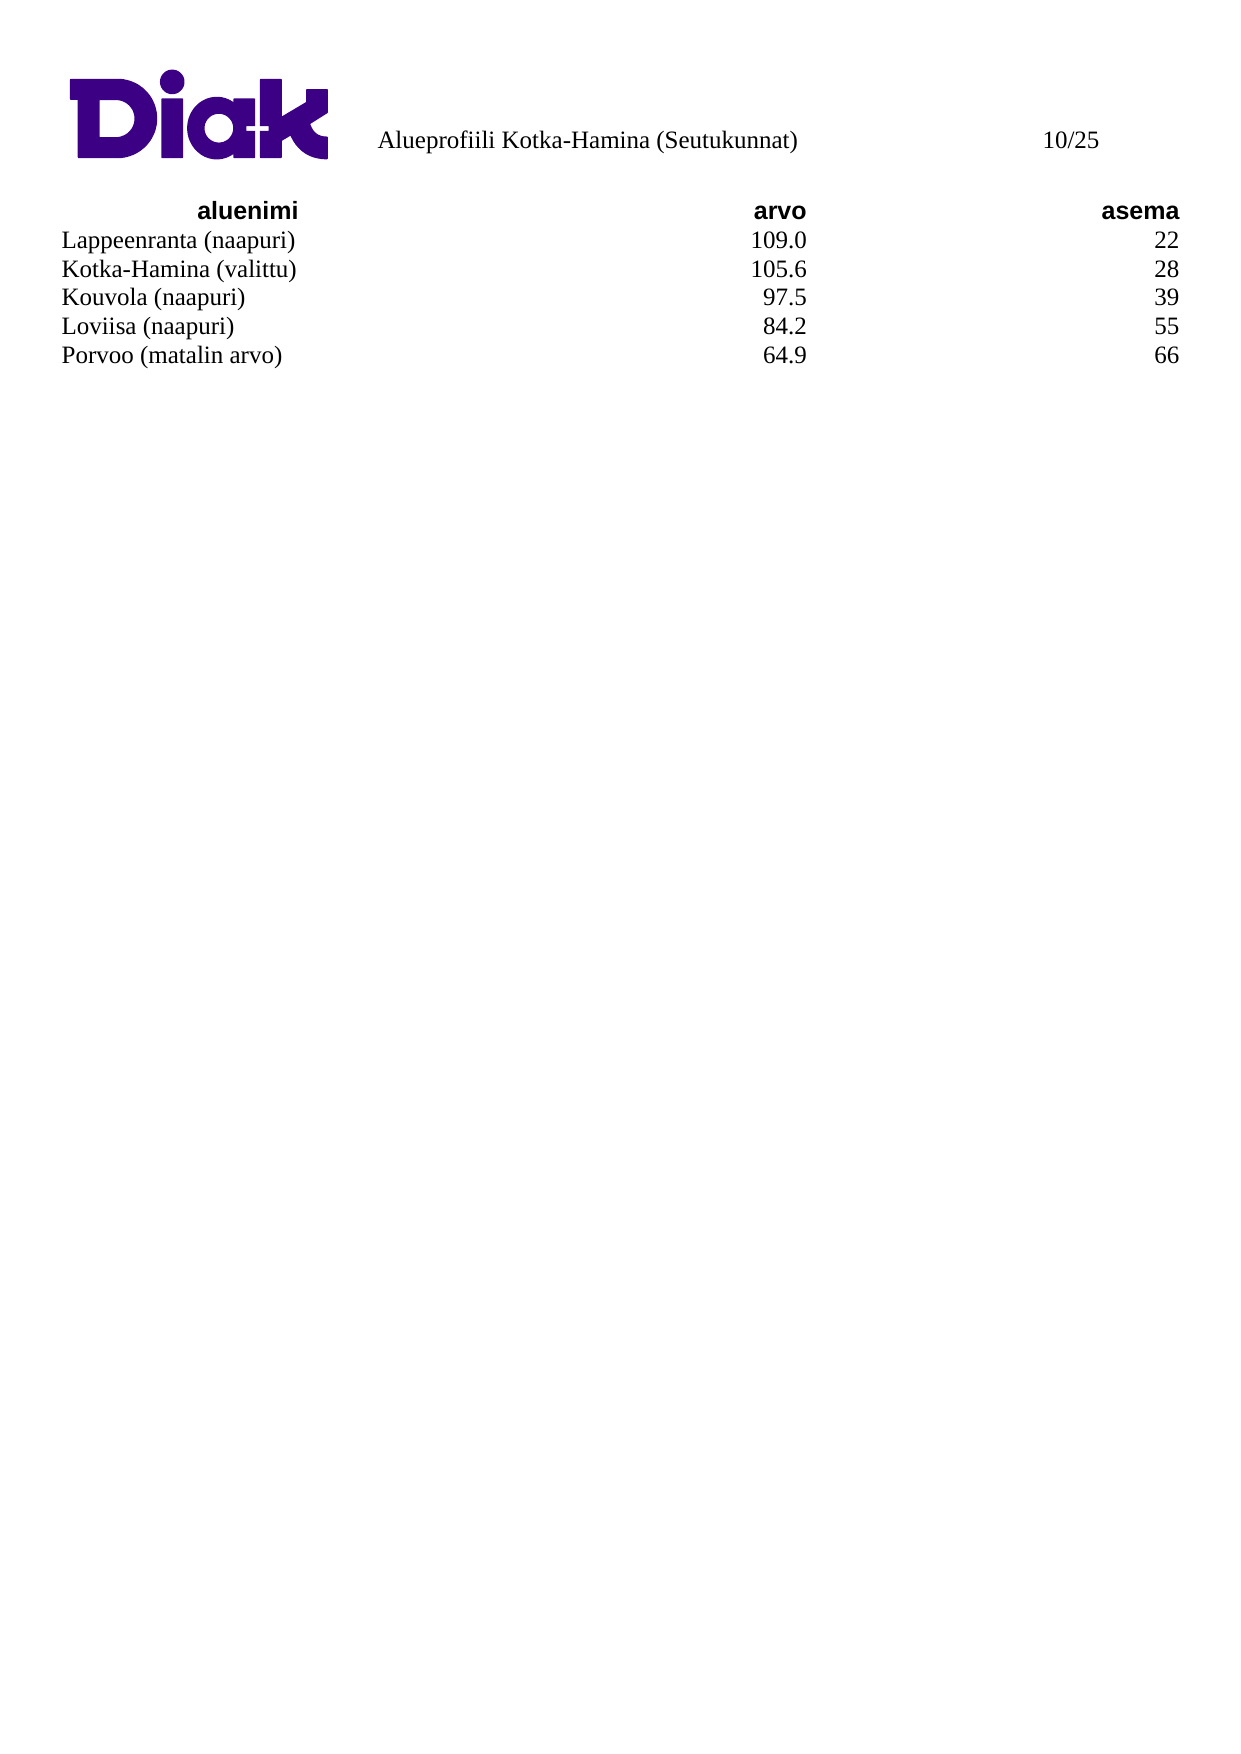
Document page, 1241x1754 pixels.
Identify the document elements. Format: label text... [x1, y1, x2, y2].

table_cell 55 [806, 311, 1179, 340]
table_cell Kouvola (naapuri) [61, 283, 434, 311]
table_header arvo [434, 196, 806, 225]
table_cell 66 [806, 340, 1179, 369]
table_cell 28 [806, 254, 1179, 282]
table_header aluenimi [61, 196, 434, 225]
table_cell 97.5 [434, 283, 806, 311]
table_cell 109.0 [434, 225, 806, 254]
table_cell 39 [806, 283, 1179, 311]
table_cell Porvoo (matalin arvo) [61, 340, 434, 369]
table_cell Loviisa (naapuri) [61, 311, 434, 340]
table_cell Lappeenranta (naapuri) [61, 225, 434, 254]
table_header asema [806, 196, 1179, 225]
table_cell 64.9 [434, 340, 806, 369]
table_cell 22 [806, 225, 1179, 254]
table_cell Kotka-Hamina (valittu) [61, 254, 434, 282]
table_cell 84.2 [434, 311, 806, 340]
table_cell 105.6 [434, 254, 806, 282]
